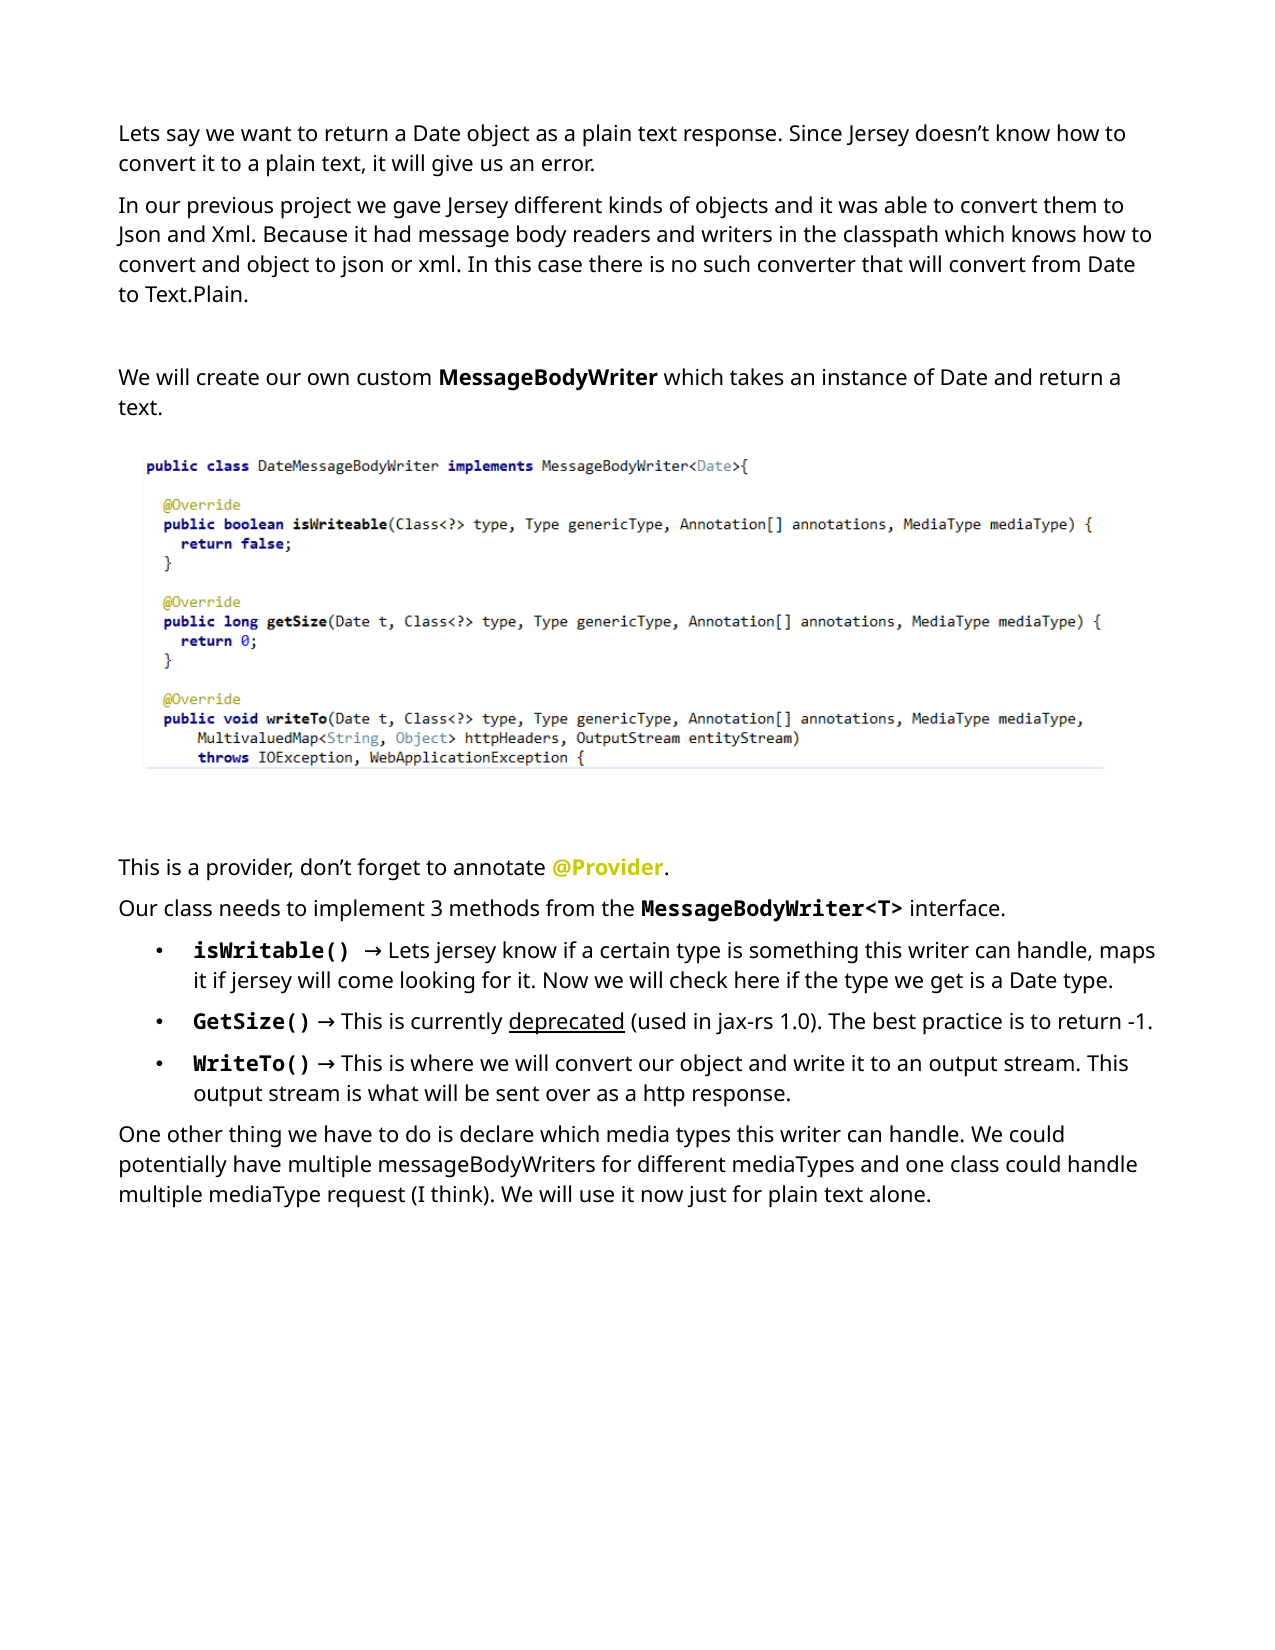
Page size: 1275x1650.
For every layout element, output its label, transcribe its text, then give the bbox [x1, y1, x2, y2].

text Lets say we want to return a Date object as a plain text response. Since Jersey doesn’t know how to convert it to a plain text, it will give us an error. [118, 118, 1157, 178]
text This is a provider, don’t forget to annotate @Provider. [118, 852, 1157, 881]
picture [143, 458, 1104, 769]
text Our class needs to implement 3 methods from the MessageBodyWriter<T> interface. [118, 893, 1157, 923]
list GetSize() → This is currently deprecated (used in jax-rs 1.0). The best practice is to return -1. [156, 1006, 1157, 1036]
text One other thing we have to do is declare which media types this writer can handle. We could potentially have multiple messageBodyWriters for different mediaTypes and one class could handle multiple mediaType request (I think). We will use it now just for plain text alone. [118, 1119, 1157, 1209]
text We will create our own custom MessageBodyWriter which takes an instance of Date and return a text. [118, 362, 1157, 422]
list WriteTo() → This is where we will convert our object and write it to an output stream. This output stream is what will be sent over as a http response. [156, 1048, 1157, 1108]
list isWritable() → Lets jersey know if a certain type is something this writer can handle, maps it if jersey will come looking for it. Now we will check here if the type we get is a Date type. [156, 935, 1157, 994]
text In our previous project we gave Jersey different kinds of objects and it was able to convert them to Json and Xml. Because it had message body readers and writers in the classpath which knows how to convert and object to json or xml. In this case there is no such converter that will convert from Date to Text.Plain. [118, 189, 1157, 309]
